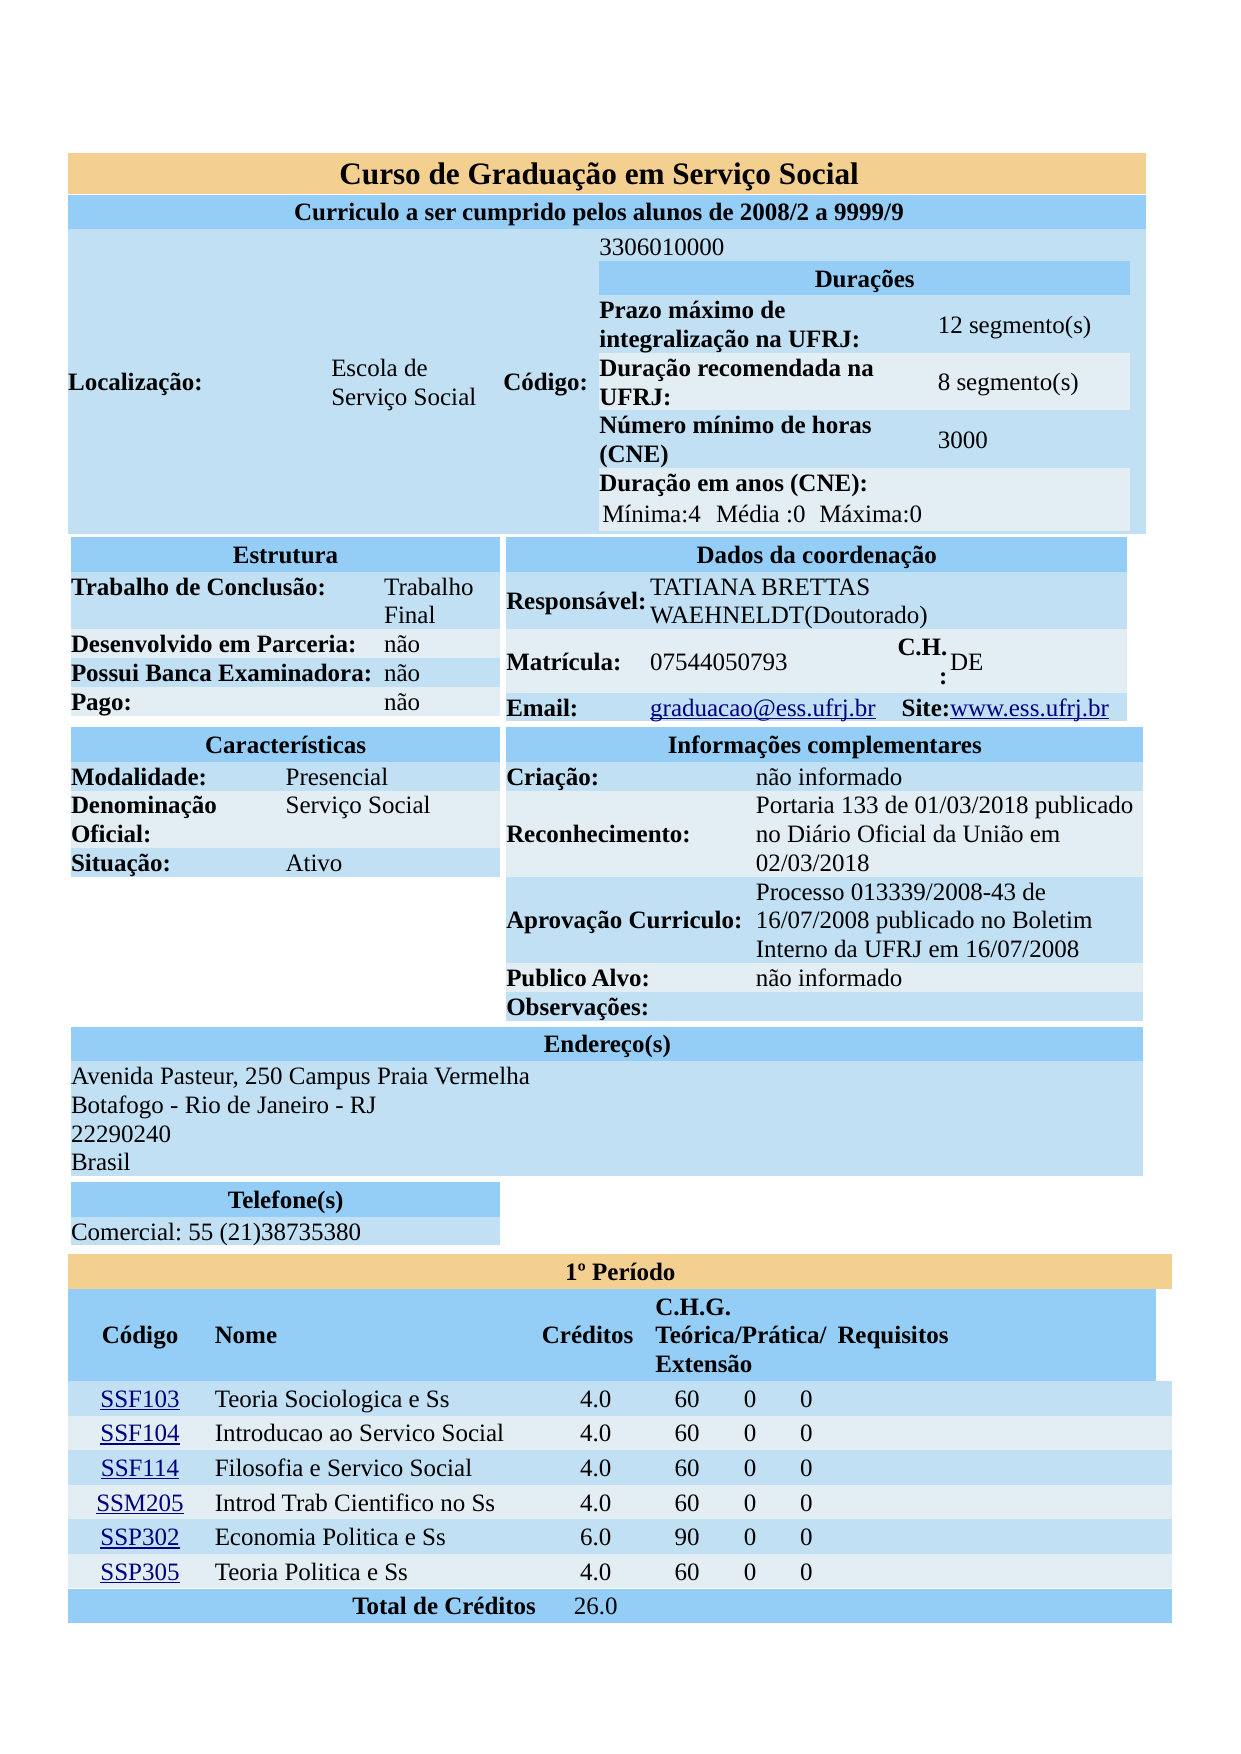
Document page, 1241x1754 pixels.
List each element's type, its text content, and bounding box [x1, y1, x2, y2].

table_cell não informado [756, 963, 1143, 992]
table_cell Comercial: [71, 1217, 188, 1245]
table_cell [68, 1179, 503, 1248]
table_cell 0 [778, 1416, 834, 1450]
table_cell não [384, 658, 500, 687]
table_cell [834, 1416, 1156, 1450]
table_cell Prazo máximo de integralização na UFRJ: [599, 295, 938, 353]
table_header Características [71, 727, 500, 762]
table_header [1130, 153, 1146, 194]
table_cell [503, 534, 1130, 724]
table_cell [1156, 1519, 1172, 1554]
table_header Média :0 [713, 497, 816, 531]
table_cell 0 [721, 1450, 778, 1485]
table_cell [1130, 534, 1146, 724]
table_cell [1130, 195, 1146, 229]
table_cell 0 [778, 1450, 834, 1485]
table_cell 0 [778, 1381, 834, 1416]
table_cell Total de Créditos [68, 1589, 539, 1623]
table_cell [834, 1554, 1156, 1588]
table_cell [834, 1450, 1156, 1485]
table_header Mínima:4 [599, 497, 713, 531]
table_cell Serviço Social [285, 791, 500, 848]
table_cell Modalidade: [71, 762, 285, 791]
table_header [62, 147, 1178, 1629]
table_cell 0 [721, 1416, 778, 1450]
table_cell [834, 1485, 1156, 1519]
table_cell 4.0 [539, 1416, 652, 1450]
table_cell Curriculo a ser cumprido pelos alunos de 2008/2 a 9999/9 [68, 195, 1130, 229]
table_cell 6.0 [539, 1519, 652, 1554]
table_cell 4.0 [539, 1450, 652, 1485]
table_header [65, 150, 1149, 1251]
table_cell Site: [889, 693, 950, 721]
table_cell 26.0 [539, 1589, 652, 1623]
table_cell 4.0 [539, 1381, 652, 1416]
table_cell Situação: [71, 848, 285, 877]
table_header Curso de Graduação em Serviço Social [68, 153, 1130, 194]
table_cell 07544050793 [650, 629, 889, 693]
table_cell Introd Trab Cientifico no Ss [212, 1485, 539, 1519]
table_cell Créditos [539, 1289, 652, 1381]
table_cell Publico Alvo: [506, 963, 756, 992]
table_cell [938, 468, 1130, 531]
table_cell 4.0 [539, 1485, 652, 1519]
table_cell Aprovação Curriculo: [506, 877, 756, 963]
table_header Endereço(s) [71, 1027, 1143, 1061]
table_cell Criação: [506, 762, 756, 791]
table_cell Responsável: [506, 572, 650, 629]
table_cell graduacao@ess.ufrj.br [650, 693, 889, 721]
table_cell 0 [721, 1519, 778, 1554]
table_cell 0 [778, 1485, 834, 1519]
table_cell TATIANA BRETTAS WAEHNELDT(Doutorado) [650, 572, 1127, 629]
table_cell C.H.G. Teórica/Prática/Extensão [652, 1289, 834, 1381]
table_header Informações complementares [506, 727, 1143, 762]
table_cell www.ess.ufrj.br [950, 693, 1127, 721]
table_cell Economia Politica e Ss [212, 1519, 539, 1554]
table_cell 0 [721, 1554, 778, 1588]
table_cell Código: [503, 229, 599, 534]
table_cell 3306010000 [599, 229, 1130, 261]
table_cell [503, 724, 1146, 1024]
table_cell 12 segmento(s) [938, 295, 1130, 353]
table_cell SSF114 [68, 1450, 212, 1485]
table_cell não [384, 629, 500, 658]
table_cell Código [68, 1289, 212, 1381]
table_cell Presencial [285, 762, 500, 791]
table_cell Reconhecimento: [506, 791, 756, 877]
table_cell Trabalho de Conclusão: [71, 572, 384, 629]
table_cell [652, 1589, 1156, 1623]
table_cell [1156, 1381, 1172, 1416]
table_cell [756, 992, 1143, 1021]
table_cell não [384, 687, 500, 716]
table_cell Número mínimo de horas (CNE) [599, 410, 938, 468]
table_cell Matrícula: [506, 629, 650, 693]
table_header 1º Período [68, 1254, 1172, 1289]
table_cell [68, 724, 503, 1024]
table_cell Possui Banca Examinadora: [71, 658, 384, 687]
table_cell Pago: [71, 687, 384, 716]
table_cell 0 [778, 1519, 834, 1554]
table_header [65, 1251, 1175, 1626]
table_cell SSP305 [68, 1554, 212, 1588]
table_cell Duração em anos (CNE): [599, 468, 938, 497]
table_cell Escola de Serviço Social [331, 229, 503, 534]
table_cell 90 [652, 1519, 721, 1554]
table_cell Localização: [68, 229, 331, 534]
table_cell Portaria 133 de 01/03/2018 publicado no Diário Oficial da União em 02/03/2018 [756, 791, 1143, 877]
table_cell [1156, 1450, 1172, 1485]
table_cell [834, 1519, 1156, 1554]
table_cell Nome [212, 1289, 539, 1381]
table_cell 60 [652, 1485, 721, 1519]
table_cell 60 [652, 1416, 721, 1450]
table_header Máxima:0 [816, 497, 938, 531]
table_cell [68, 1024, 1146, 1179]
table_cell C.H.: [889, 629, 950, 693]
table_cell 4.0 [539, 1554, 652, 1588]
table_cell [1156, 1554, 1172, 1588]
table_cell 0 [721, 1485, 778, 1519]
table_cell DE [950, 629, 1127, 693]
table_cell Email: [506, 693, 650, 721]
table_cell Duração recomendada na UFRJ: [599, 353, 938, 410]
table_cell Requisitos [834, 1289, 1156, 1381]
table_cell 8 segmento(s) [938, 353, 1130, 410]
table_header Telefone(s) [71, 1182, 500, 1217]
table_cell Filosofia e Servico Social [212, 1450, 539, 1485]
table_cell SSF104 [68, 1416, 212, 1450]
table_header Durações [599, 261, 1130, 295]
table_cell Trabalho Final [384, 572, 500, 629]
table_cell Introducao ao Servico Social [212, 1416, 539, 1450]
table_cell Ativo [285, 848, 500, 877]
table_cell Observações: [506, 992, 756, 1021]
table_cell [1156, 1589, 1172, 1623]
table_cell 55 (21)38735380 [188, 1217, 500, 1245]
table_cell [68, 534, 503, 724]
table_cell [834, 1381, 1156, 1416]
table_cell Teoria Sociologica e Ss [212, 1381, 539, 1416]
table_cell SSP302 [68, 1519, 212, 1554]
table_cell [503, 1179, 1146, 1248]
table_cell 60 [652, 1450, 721, 1485]
table_cell [1156, 1289, 1172, 1381]
table_cell 3000 [938, 410, 1130, 468]
table_cell Denominação Oficial: [71, 791, 285, 848]
table_cell 60 [652, 1381, 721, 1416]
table_cell Processo 013339/2008-43 de 16/07/2008 publicado no Boletim Interno da UFRJ em 16/07/2008 [756, 877, 1143, 963]
table_cell [1156, 1416, 1172, 1450]
table_header Dados da coordenação [506, 537, 1127, 572]
table_cell 0 [721, 1381, 778, 1416]
table_cell [1130, 229, 1146, 534]
table_cell Avenida Pasteur, 250 Campus Praia Vermelha Botafogo - Rio de Janeiro - RJ 22290240 Brasil [71, 1061, 1143, 1176]
table_cell Teoria Politica e Ss [212, 1554, 539, 1588]
table_header Estrutura [71, 537, 500, 572]
table_cell [1156, 1485, 1172, 1519]
table_cell Desenvolvido em Parceria: [71, 629, 384, 658]
table_cell SSM205 [68, 1485, 212, 1519]
table_cell SSF103 [68, 1381, 212, 1416]
table_cell 0 [778, 1554, 834, 1588]
table_cell 60 [652, 1554, 721, 1588]
table_cell não informado [756, 762, 1143, 791]
